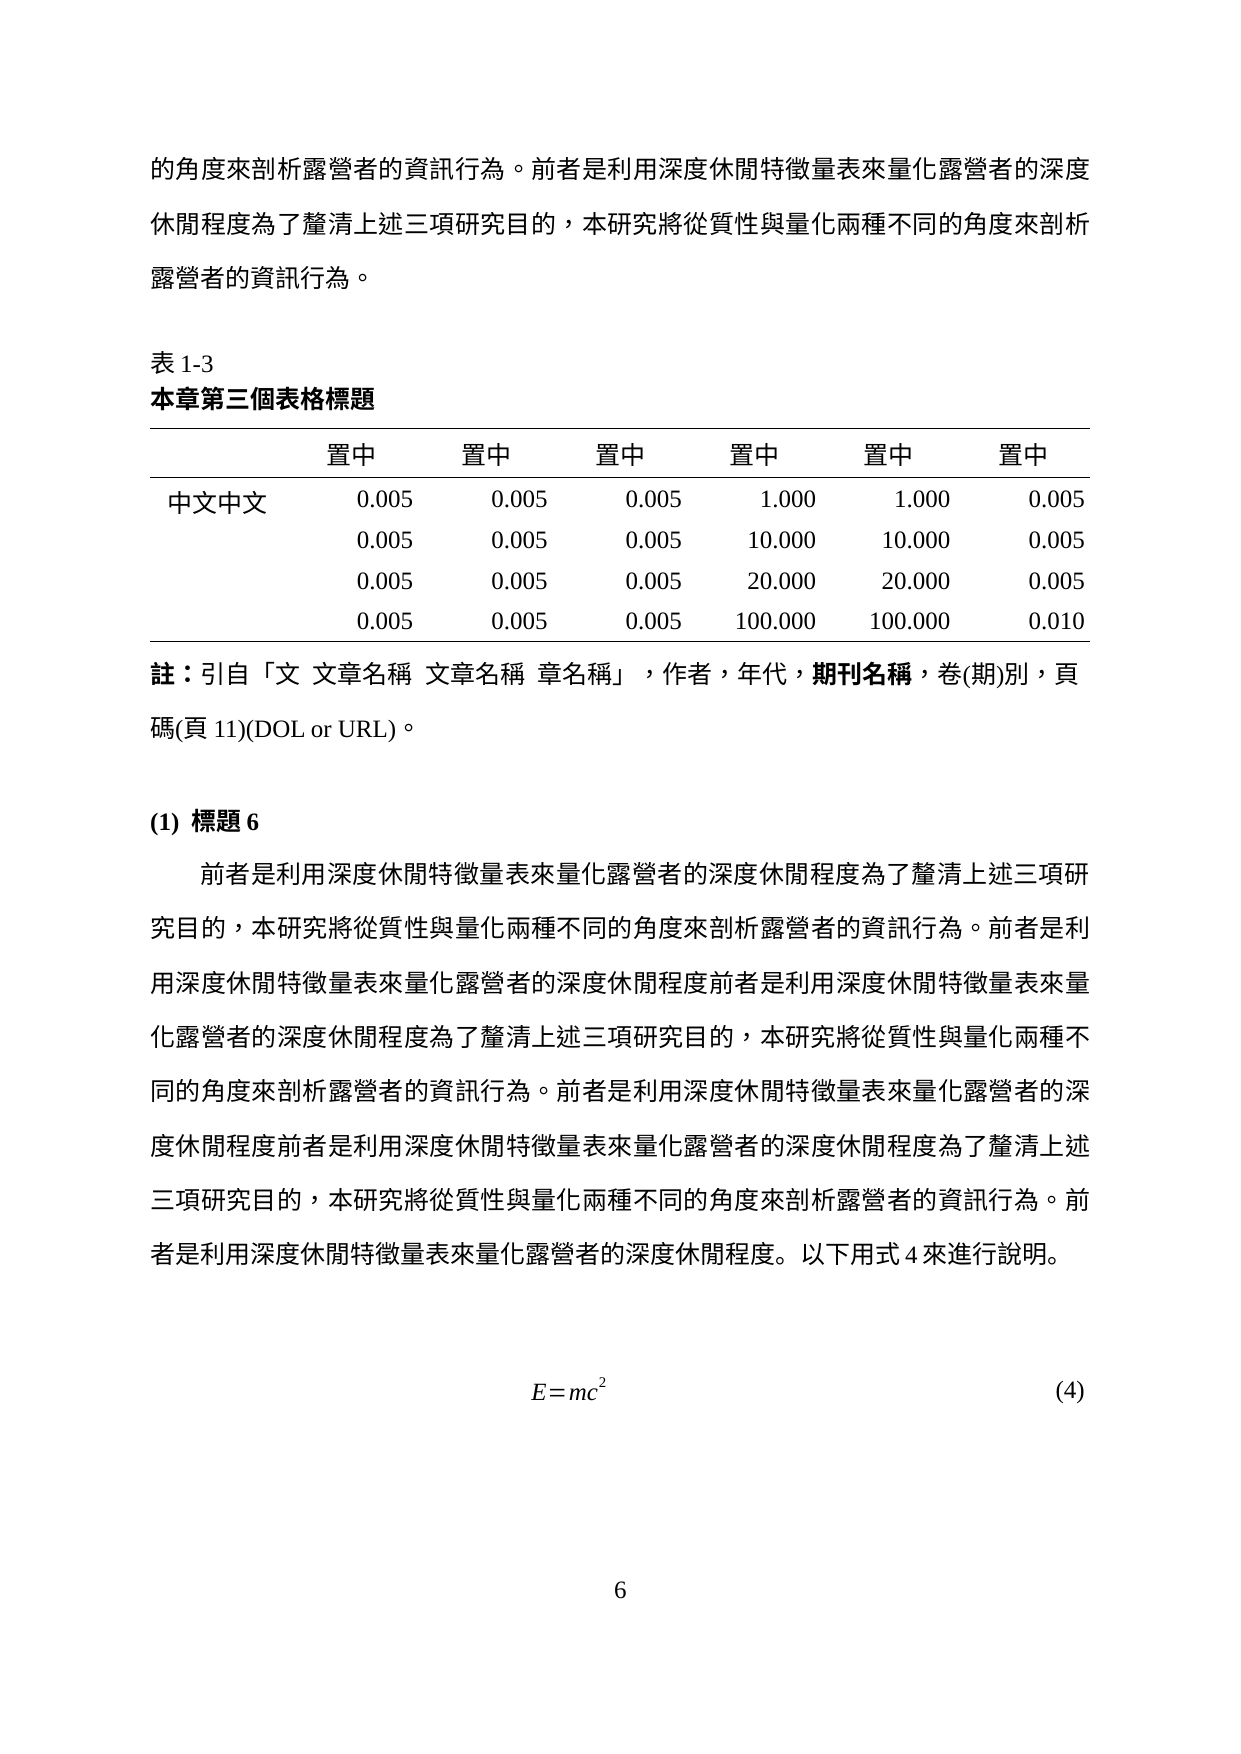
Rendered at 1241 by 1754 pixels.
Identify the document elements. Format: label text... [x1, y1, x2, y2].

table_header [150, 1368, 986, 1411]
table_cell 0.005 [419, 600, 553, 641]
table_cell 0.005 [284, 560, 418, 600]
table_cell 0.005 [553, 560, 687, 600]
table_cell 0.005 [419, 560, 553, 600]
text 前者是利用深度休閒特徵量表來量化露營者的深度休閒程度為了釐清上述三項研究目的，本研究將從質性與量化兩種不同的角度來剖析露營者的資訊行為。前者是利用深度休閒特徵量表來量化露營者的深度休閒程度前者是利用深度休閒特徵量表來量化露營者的深度休閒程度為了釐清上述三項研究目的，本研究將從質性與量化兩種不同的角度來剖析露營者的資訊行為。前者是利用深度休閒特徵量表來量化露營者的深度休閒程度前者是利用深度休閒特徵量表來量化露營者的深度休閒程度為了釐清上述三項研究目的，本研究將從質性與量化兩種不同的角度來剖析露營者的資訊行為。前者是利用深度休閒特徵量表來量化露營者的深度休閒程度。以下用式4來進行說明。 [150, 854, 1090, 1271]
table_cell 0.005 [553, 478, 687, 518]
table_cell 10.000 [821, 518, 956, 560]
table_cell 0.005 [284, 478, 418, 518]
table_header 置中 [419, 429, 553, 477]
table_header 置中 [956, 429, 1090, 477]
table_cell 1.000 [687, 478, 821, 518]
table_cell 10.000 [687, 518, 821, 560]
table_cell 0.005 [956, 560, 1090, 600]
text 的角度來剖析露營者的資訊行為。前者是利用深度休閒特徵量表來量化露營者的深度休閒程度為了釐清上述三項研究目的，本研究將從質性與量化兩種不同的角度來剖析露營者的資訊行為。 [150, 150, 1090, 295]
table_cell 1.000 [821, 478, 956, 518]
table_header 置中 [284, 429, 418, 477]
text 註：引自「文 文章名稱 文章名稱 章名稱」，作者，年代，期刊名稱，卷(期)別，頁碼(頁11)(DOL or URL)。 [150, 654, 1090, 745]
table_cell 0.005 [553, 600, 687, 641]
table_cell 0.005 [956, 478, 1090, 518]
table_header [150, 429, 284, 477]
table_cell 20.000 [821, 560, 956, 600]
table_cell 100.000 [687, 600, 821, 641]
table_cell 0.005 [956, 518, 1090, 560]
table_cell 0.005 [284, 600, 418, 641]
table_cell 0.005 [419, 518, 553, 560]
table_cell 0.005 [419, 478, 553, 518]
table_cell 20.000 [687, 560, 821, 600]
table_cell 0.010 [956, 600, 1090, 641]
text 表1-3 本章第三個表格標題 [150, 343, 1090, 416]
table_header 置中 [687, 429, 821, 477]
table_cell 中文中文 [150, 478, 284, 641]
subtitle 標題6 [150, 802, 1090, 838]
table_cell 100.000 [821, 600, 956, 641]
table_header (4) [986, 1368, 1090, 1411]
table_header 置中 [821, 429, 956, 477]
table_cell 0.005 [553, 518, 687, 560]
table_cell 0.005 [284, 518, 418, 560]
table_header 置中 [553, 429, 687, 477]
